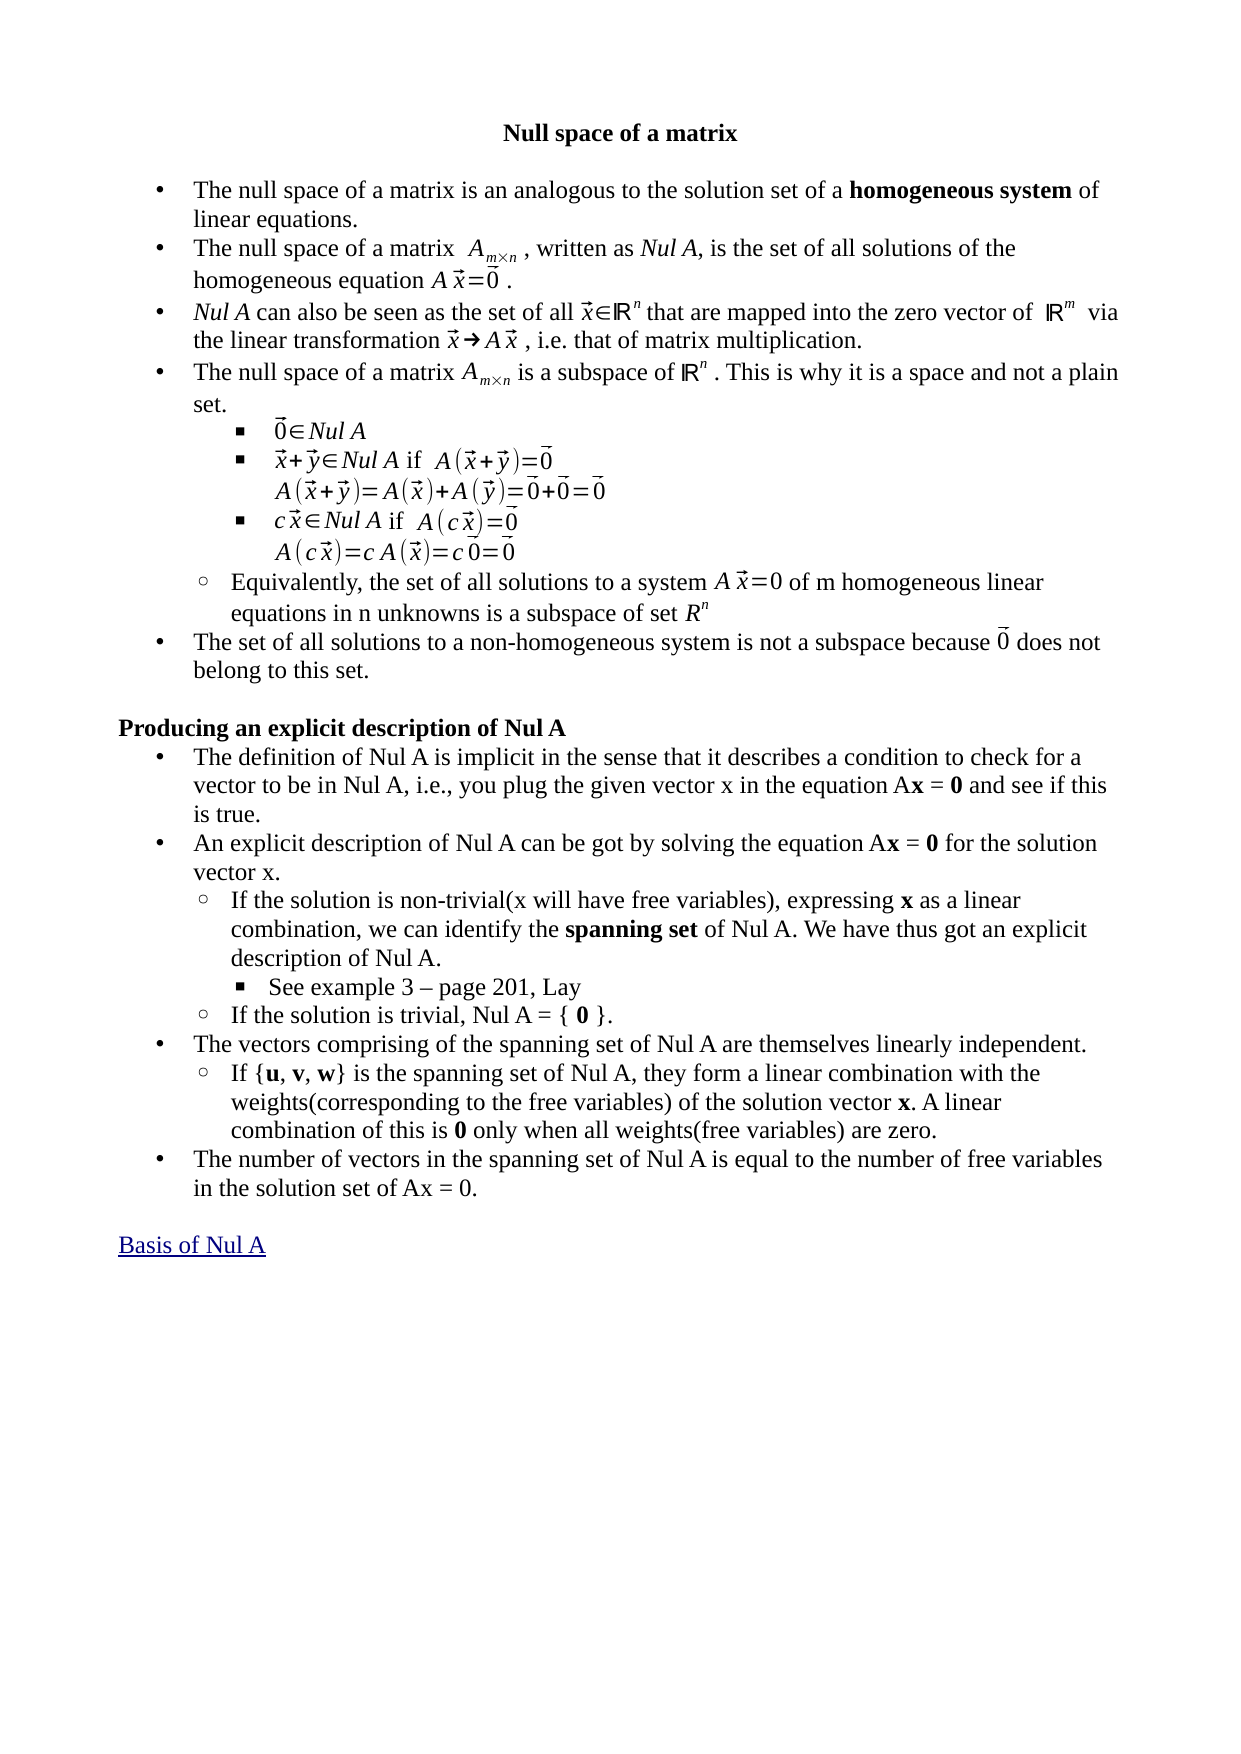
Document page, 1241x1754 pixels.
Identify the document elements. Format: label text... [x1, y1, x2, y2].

list If {u, v, w} is the spanning set of Nul A, they form a linear combination with the weights(corresponding to the free variables) of the solution vector x. A linear combination of this is 0 only when all weights(free variables) are zero. [193, 1058, 1122, 1144]
list The vectors comprising of the spanning set of Nul A are themselves linearly independent. [156, 1029, 1122, 1058]
list if [231, 506, 1122, 537]
list Nul A can also be seen as the set of allthat are mapped into the zero vector of via the linear transformation, i.e. that of matrix multiplication. [156, 294, 1122, 354]
list An explicit description of Nul A can be got by solving the equation Ax = 0 for the solution vector x. [156, 828, 1122, 885]
list The number of vectors in the spanning set of Nul A is equal to the number of free variables in the solution set of Ax = 0. [156, 1144, 1122, 1202]
text Null space of a matrix [118, 118, 1122, 147]
list if [231, 446, 1122, 476]
list If the solution is trivial, Nul A = { 0 }. [193, 1000, 1122, 1029]
text Producing an explicit description of Nul A [118, 713, 1122, 742]
list The null space of a matrixis a subspace of. This is why it is a space and not a plain set. [156, 354, 1122, 418]
list See example 3 – page 201, Lay [231, 972, 1122, 1000]
text Basis of Nul A [118, 1230, 1122, 1259]
list The definition of Nul A is implicit in the sense that it describes a condition to check for a vector to be in Nul A, i.e., you plug the given vector x in the equation Ax = 0 and see if this is true. [156, 742, 1122, 828]
list If the solution is non-trivial(x will have free variables), expressing x as a linear combination, we can identify the spanning set of Nul A. We have thus got an explicit description of Nul A. [193, 885, 1122, 972]
list Equivalently, the set of all solutions to a systemof m homogeneous linear equations in n unknowns is a subspace of set [193, 567, 1122, 627]
list The null space of a matrix , written as Nul A, is the set of all solutions of the homogeneous equation. [156, 233, 1122, 294]
list The set of all solutions to a non-homogeneous system is not a subspace becausedoes not belong to this set. [156, 627, 1122, 684]
list The null space of a matrix is an analogous to the solution set of a homogeneous system of linear equations. [156, 176, 1122, 233]
